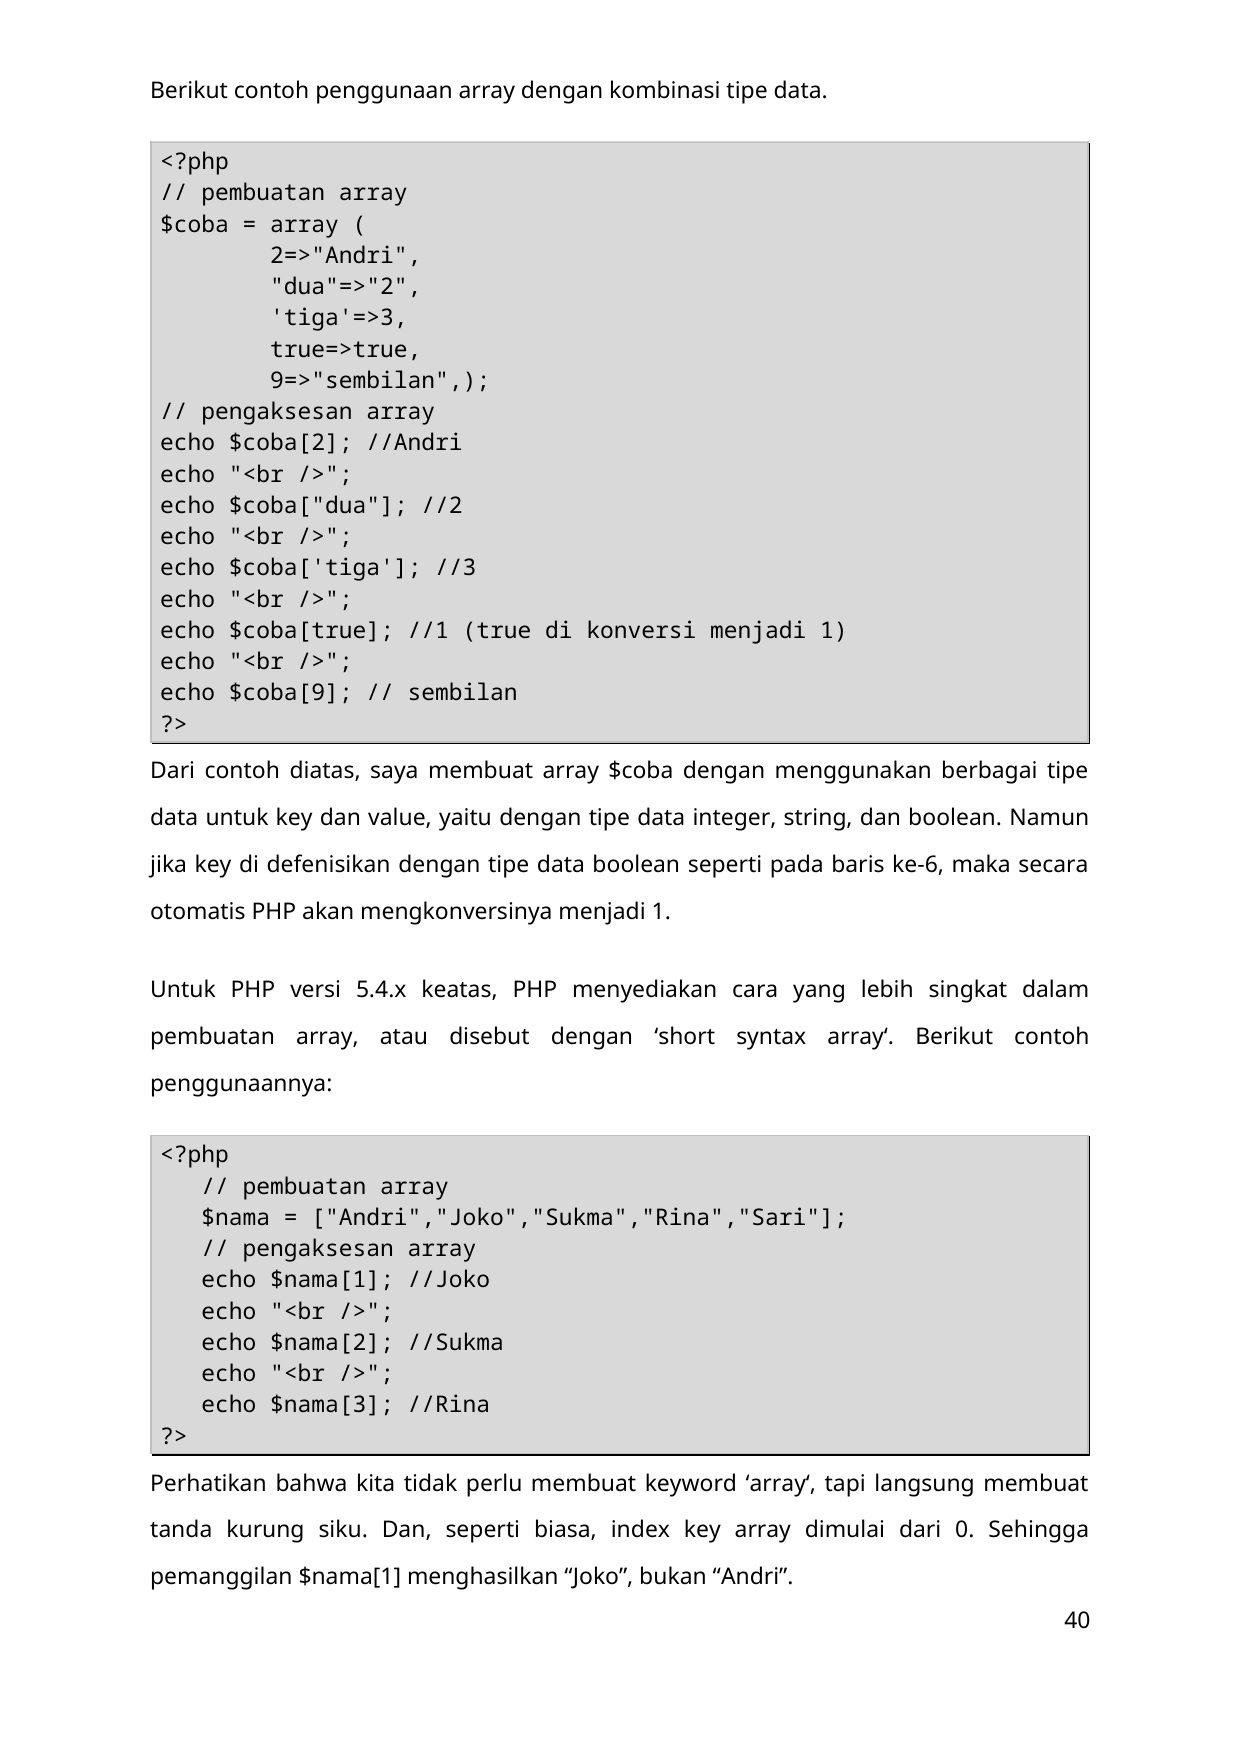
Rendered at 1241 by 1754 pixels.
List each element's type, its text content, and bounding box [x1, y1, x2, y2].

text ?> [152, 1416, 1087, 1453]
text // pengaksesan array [152, 1228, 1087, 1260]
text // pembuatan array [152, 173, 1087, 204]
text 2=>"Andri", [152, 235, 1087, 266]
text echo "<br />"; [152, 641, 1087, 673]
text echo $coba["dua"]; //2 [152, 485, 1087, 516]
text echo $nama[2]; //Sukma [152, 1322, 1087, 1353]
text 9=>"sembilan",); [152, 360, 1087, 391]
text Berikut contoh penggunaan array dengan kombinasi tipe data. [150, 74, 1090, 105]
text echo "<br />"; [152, 454, 1087, 485]
text $coba = array ( [152, 204, 1087, 235]
text <?php [152, 1136, 1087, 1166]
text echo $nama[3]; //Rina [152, 1385, 1087, 1416]
text ?> [152, 704, 1087, 741]
text echo "<br />"; [152, 516, 1087, 548]
text Perhatikan bahwa kita tidak perlu membuat keyword ‘array‘, tapi langsung membuat tanda kurung siku. Dan, seperti biasa, index key array dimulai dari 0. Sehingga pemanggilan $nama[1] menghasilkan “Joko”, bukan “Andri”. [150, 1466, 1090, 1591]
text echo $coba[2]; //Andri [152, 423, 1087, 454]
text // pembuatan array [152, 1166, 1087, 1197]
text "dua"=>"2", [152, 266, 1087, 298]
text true=>true, [152, 329, 1087, 360]
text echo "<br />"; [152, 1291, 1087, 1322]
text <?php [152, 143, 1087, 173]
text echo "<br />"; [152, 579, 1087, 610]
text echo $coba[9]; // sembilan [152, 673, 1087, 704]
text // pengaksesan array [152, 391, 1087, 423]
text $nama = ["Andri","Joko","Sukma","Rina","Sari"]; [152, 1197, 1087, 1228]
text echo $nama[1]; //Joko [152, 1260, 1087, 1291]
text echo $coba['tiga']; //3 [152, 548, 1087, 579]
text Dari contoh diatas, saya membuat array $coba dengan menggunakan berbagai tipe data untuk key dan value, yaitu dengan tipe data integer, string, dan boolean. Namun jika key di defenisikan dengan tipe data boolean seperti pada baris ke-6, maka secara otomatis PHP akan mengkonversinya menjadi 1. [150, 754, 1090, 926]
text echo $coba[true]; //1 (true di konversi menjadi 1) [152, 610, 1087, 641]
text Untuk PHP versi 5.4.x keatas, PHP menyediakan cara yang lebih singkat dalam pembuatan array, atau disebut dengan ‘short syntax array‘. Berikut contoh penggunaannya: [150, 973, 1090, 1098]
text 'tiga'=>3, [152, 298, 1087, 329]
text echo "<br />"; [152, 1353, 1087, 1385]
